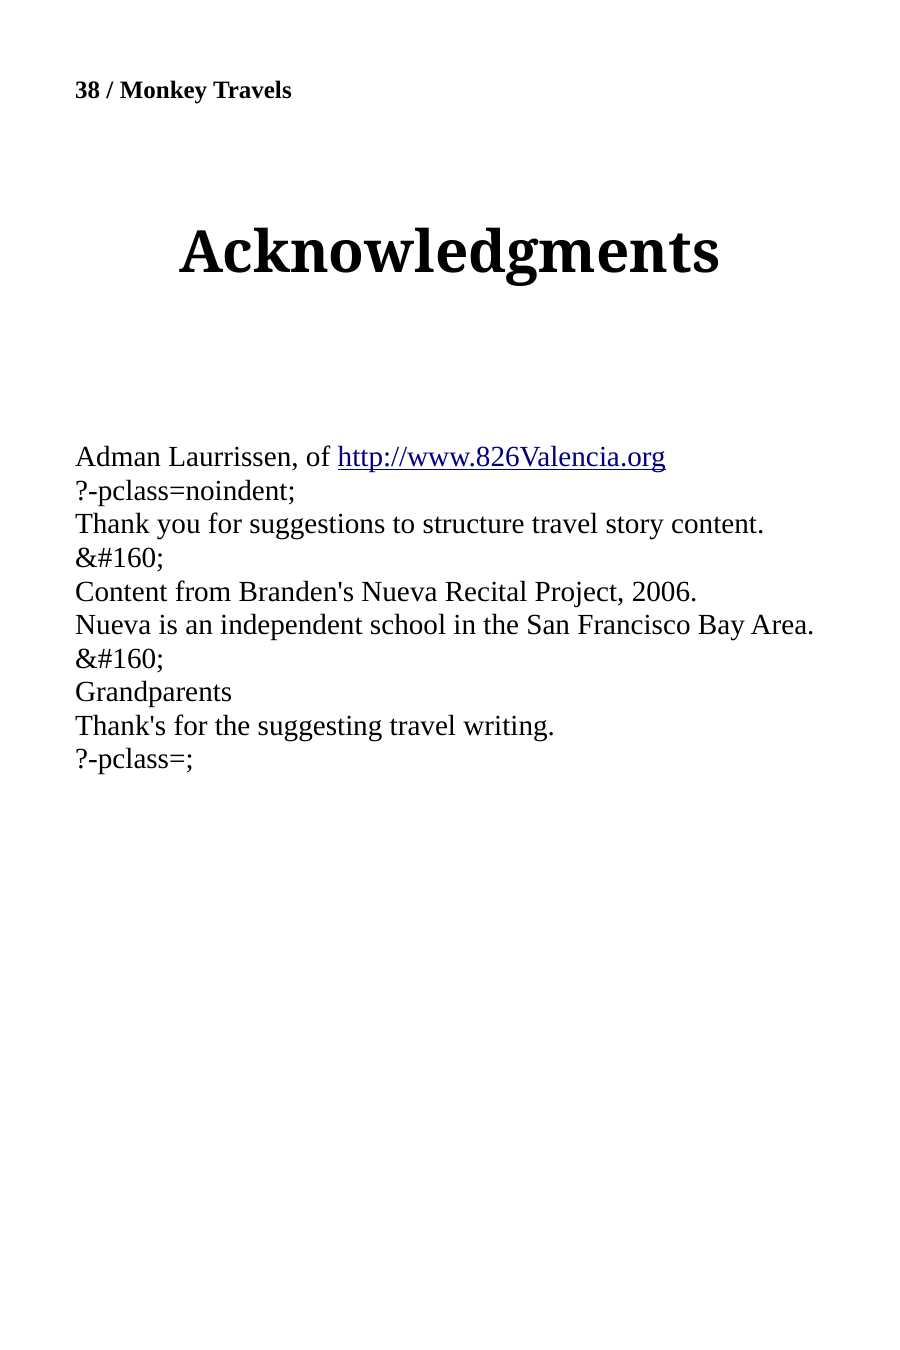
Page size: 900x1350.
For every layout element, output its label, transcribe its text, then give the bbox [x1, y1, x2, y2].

text Thank's for the suggesting travel writing. [75, 708, 825, 741]
text ?-pclass=noindent; [75, 473, 825, 507]
text Content from Branden's Nueva Recital Project, 2006. [75, 574, 825, 607]
text Adman Laurrissen, of http://www.826Valencia.org [75, 439, 825, 473]
text Grandparents [75, 674, 825, 708]
text &#160; [75, 641, 825, 674]
text Nueva is an independent school in the San Francisco Bay Area. [75, 607, 825, 641]
text Thank you for suggestions to structure travel story content. [75, 507, 825, 540]
subtitle Acknowledgments [75, 210, 825, 289]
text &#160; [75, 540, 825, 574]
text ?-pclass=; [75, 741, 825, 775]
